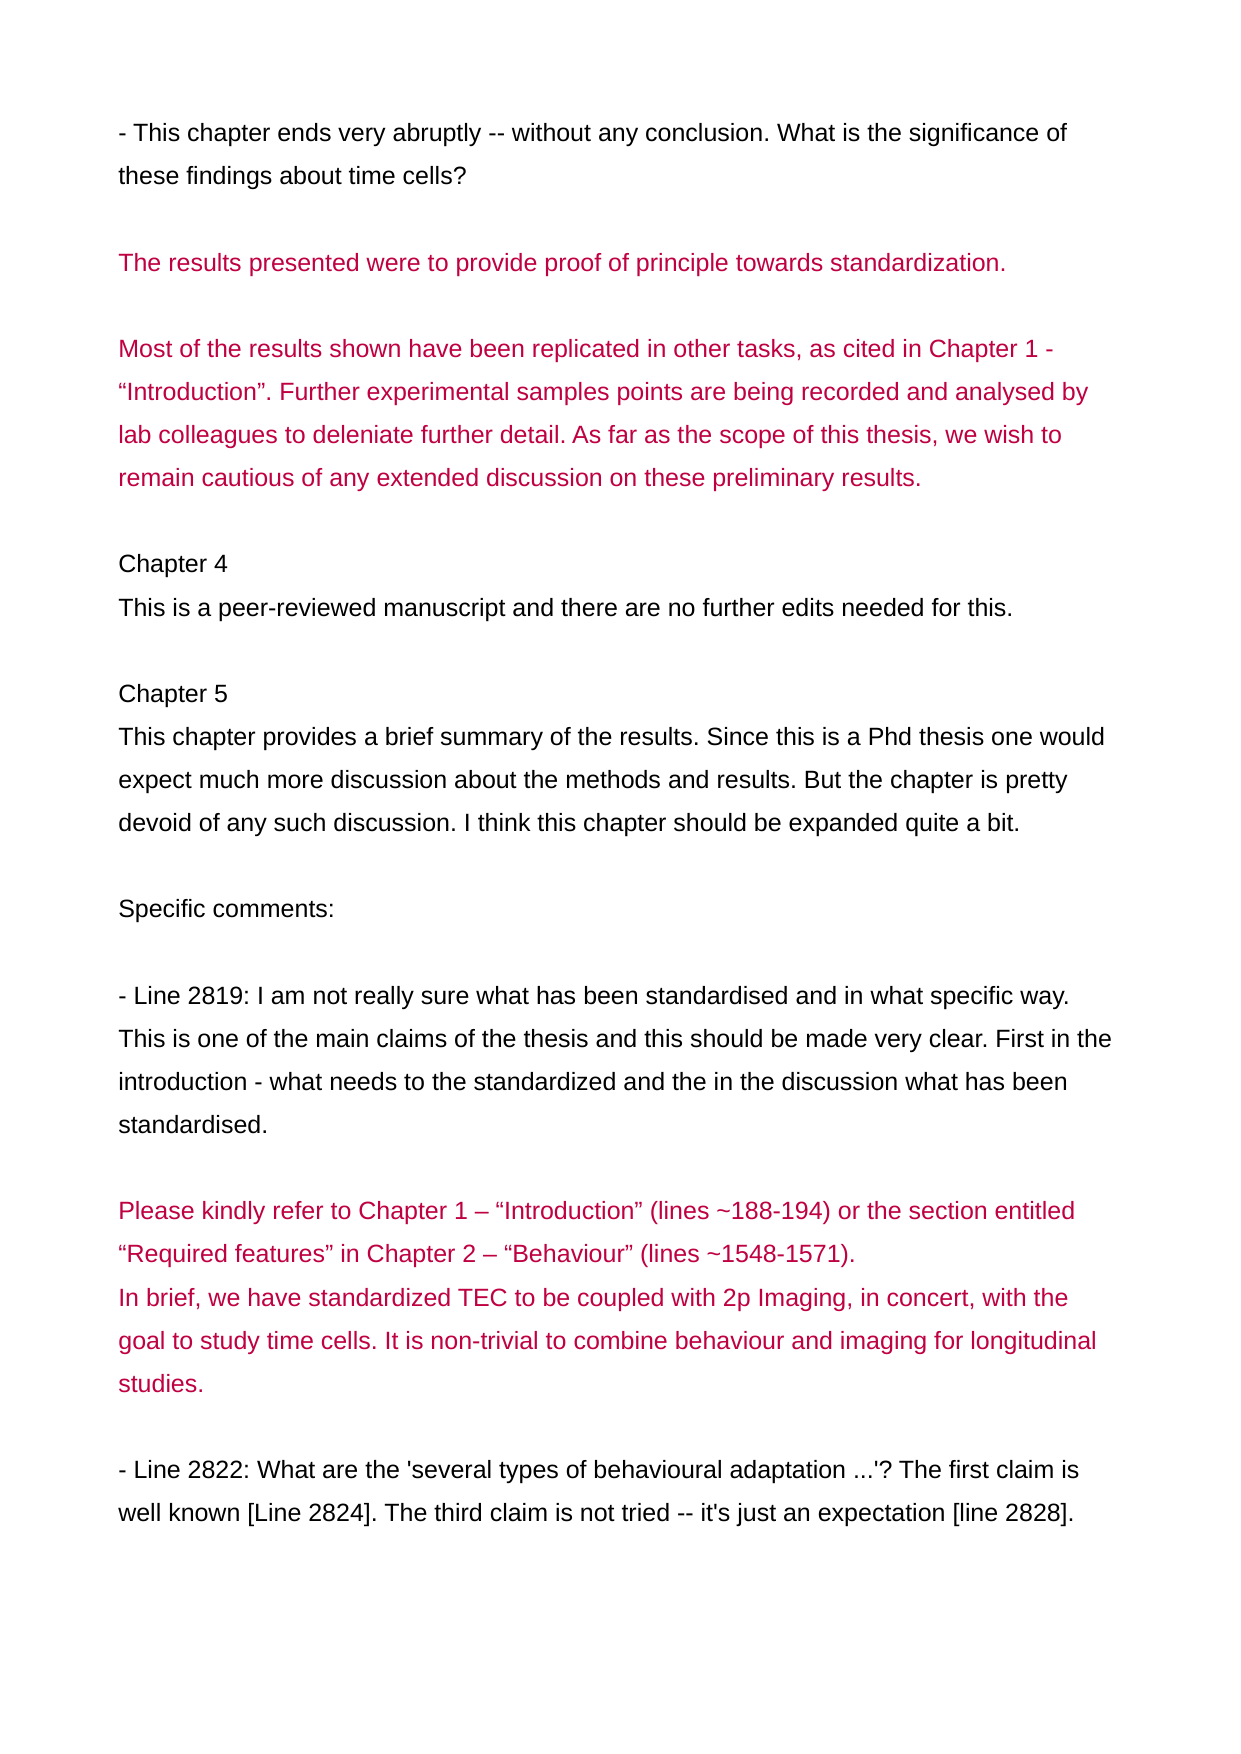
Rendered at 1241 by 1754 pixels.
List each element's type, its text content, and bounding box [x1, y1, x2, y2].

text Chapter 4 [118, 549, 1122, 578]
text This is a peer-reviewed manuscript and there are no further edits needed for this. [118, 592, 1122, 621]
text This chapter provides a brief summary of the results. Since this is a Phd thesis one would expect much more discussion about the methods and results. But the chapter is pretty devoid of any such discussion. I think this chapter should be expanded quite a bit. [118, 722, 1122, 837]
text In brief, we have standardized TEC to be coupled with 2p Imaging, in concert, with the goal to study time cells. It is non-trivial to combine behaviour and imaging for longitudinal studies. [118, 1282, 1122, 1397]
text Please kindly refer to Chapter 1 – “Introduction” (lines ~188-194) or the section entitled “Required features” in Chapter 2 – “Behaviour” (lines ~1548-1571). [118, 1196, 1122, 1268]
text Most of the results shown have been replicated in other tasks, as cited in Chapter 1 - “Introduction”. Further experimental samples points are being recorded and analysed by lab colleagues to deleniate further detail. As far as the scope of this thesis, we wish to remain cautious of any extended discussion on these preliminary results. [118, 334, 1122, 492]
text Specific comments: [118, 894, 1122, 923]
text - This chapter ends very abruptly -- without any conclusion. What is the significance of these findings about time cells? [118, 118, 1122, 190]
text - Line 2819: I am not really sure what has been standardised and in what specific way. This is one of the main claims of the thesis and this should be made very clear. First in the introduction - what needs to the standardized and the in the discussion what has been standardised. [118, 981, 1122, 1139]
text - Line 2822: What are the 'several types of behavioural adaptation ...'? The first claim is well known [Line 2824]. The third claim is not tried -- it's just an expectation [line 2828]. [118, 1455, 1122, 1527]
text The results presented were to provide proof of principle towards standardization. [118, 247, 1122, 276]
text Chapter 5 [118, 679, 1122, 707]
